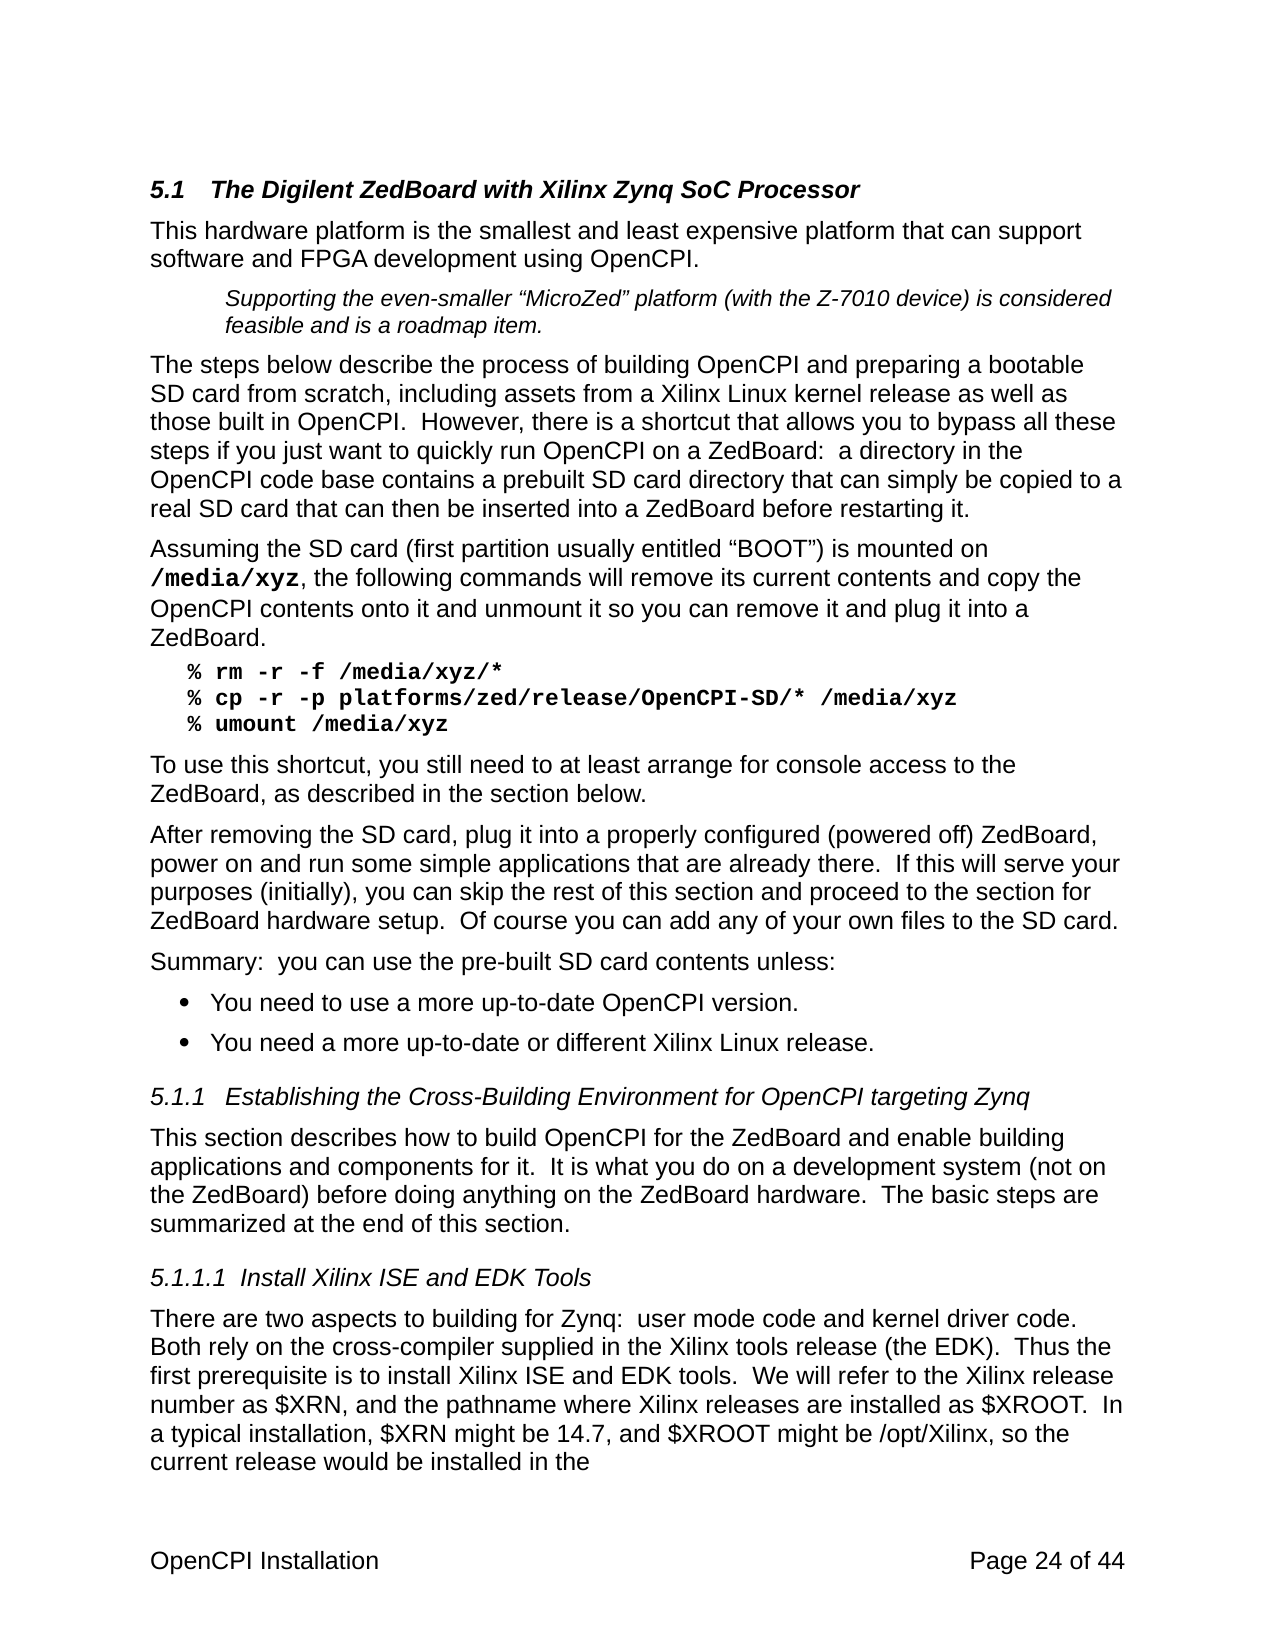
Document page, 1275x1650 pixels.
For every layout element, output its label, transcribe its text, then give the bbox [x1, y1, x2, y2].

list You need to use a more up-to-date OpenCPI version. [180, 987, 1125, 1016]
subtitle Establishing the Cross-Building Environment for OpenCPI targeting Zynq [150, 1082, 1125, 1111]
text The steps below describe the process of building OpenCPI and preparing a bootable SD card from scratch, including assets from a Xilinx Linux kernel release as well as those built in OpenCPI. However, there is a shortcut that allows you to bypass all these steps if you just want to quickly run OpenCPI on a ZedBoard: a directory in the OpenCPI code base contains a prebuilt SD card directory that can simply be copied to a real SD card that can then be inserted into a ZedBoard before restarting it. [150, 350, 1125, 522]
list You need a more up-to-date or different Xilinx Linux release. [180, 1028, 1125, 1057]
text % rm -r -f /media/xyz/* % cp -r -p platforms/zed/release/OpenCPI-SD/* /media/xyz % umount /media/xyz [187, 661, 1125, 738]
text There are two aspects to building for Zynq: user mode code and kernel driver code. Both rely on the cross-compiler supplied in the Xilinx tools release (the EDK). Thus the first prerequisite is to install Xilinx ISE and EDK tools. We will refer to the Xilinx release number as $XRN, and the pathname where Xilinx releases are installed as $XROOT. In a typical installation, $XRN might be 14.7, and $XROOT might be /opt/Xilinx, so the current release would be installed in the [150, 1304, 1125, 1476]
text Summary: you can use the pre-built SD card contents unless: [150, 947, 1125, 976]
text This section describes how to build OpenCPI for the ZedBoard and enable building applications and components for it. It is what you do on a development system (not on the ZedBoard) before doing anything on the ZedBoard hardware. The basic steps are summarized at the end of this section. [150, 1123, 1125, 1238]
subtitle The Digilent ZedBoard with Xilinx Zynq SoC Processor [150, 175, 1125, 204]
text Supporting the even-smaller “MicroZed” platform (with the Z-7010 device) is considered feasible and is a roadmap item. [225, 285, 1125, 338]
text Assuming the SD card (first partition usually entitled “BOOT”) is mounted on /media/xyz, the following commands will remove its current contents and copy the OpenCPI contents onto it and unmount it so you can remove it and plug it into a ZedBoard. [150, 534, 1125, 652]
text This hardware platform is the smallest and least expensive platform that can support software and FPGA development using OpenCPI. [150, 216, 1125, 273]
text After removing the SD card, plug it into a properly configured (powered off) ZedBoard, power on and run some simple applications that are already there. If this will serve your purposes (initially), you can skip the rest of this section and proceed to the section for ZedBoard hardware setup. Of course you can add any of your own files to the SD card. [150, 820, 1125, 935]
subtitle Install Xilinx ISE and EDK Tools [150, 1263, 1125, 1292]
text To use this shortcut, you still need to at least arrange for console access to the ZedBoard, as described in the section below. [150, 750, 1125, 808]
